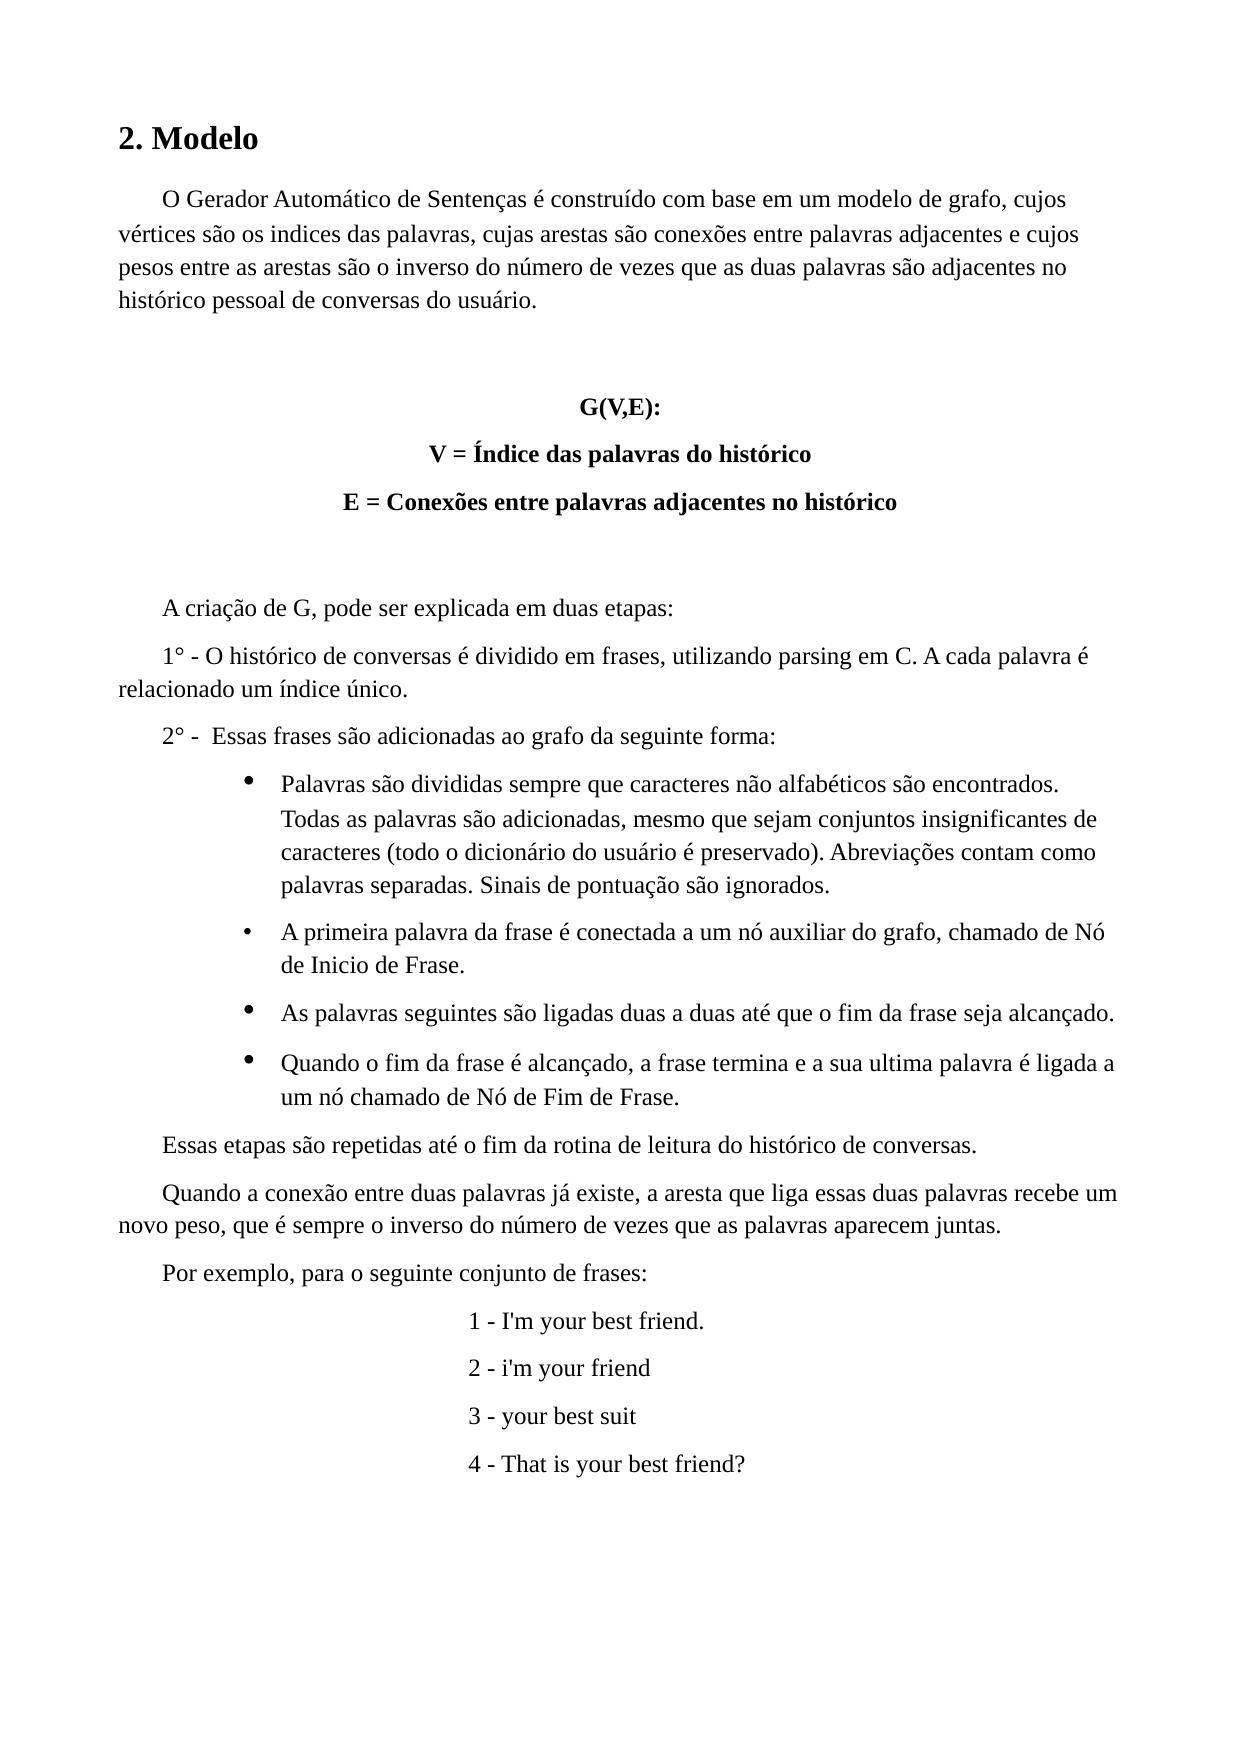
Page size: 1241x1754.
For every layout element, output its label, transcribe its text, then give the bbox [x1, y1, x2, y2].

list As palavras seguintes são ligadas duas a duas até que o fim da frase seja alcançado. [243, 998, 1122, 1028]
text A criação de G, pode ser explicada em duas etapas: [118, 593, 1122, 622]
list Quando o fim da frase é alcançado, a frase termina e a sua ultima palavra é ligada a um nó chamado de Nó de Fim de Frase. [243, 1048, 1122, 1111]
text Quando a conexão entre duas palavras já existe, a aresta que liga essas duas palavras recebe um novo peso, que é sempre o inverso do número de vezes que as palavras aparecem juntas. [118, 1178, 1122, 1239]
text Por exemplo, para o seguinte conjunto de frases: [118, 1258, 1122, 1287]
text O Gerador Automático de Sentenças é construído com base em um modelo de grafo, cujos vértices são os indices das palavras, cujas arestas são conexões entre palavras adjacentes e cujos pesos entre as arestas são o inverso do número de vezes que as duas palavras são adjacentes no histórico pessoal de conversas do usuário. [118, 177, 1122, 314]
text 2° - Essas frases são adicionadas ao grafo da seguinte forma: [118, 721, 1122, 750]
text 3 - your best suit [118, 1401, 1122, 1430]
text 1° - O histórico de conversas é dividido em frases, utilizando parsing em C. A cada palavra é relacionado um índice único. [118, 641, 1122, 702]
text 4 - That is your best friend? [118, 1449, 1122, 1477]
text 2 - i'm your friend [118, 1353, 1122, 1382]
list A primeira palavra da frase é conectada a um nó auxiliar do grafo, chamado de Nó de Inicio de Frase. [243, 917, 1122, 979]
text E = Conexões entre palavras adjacentes no histórico [118, 487, 1122, 516]
text G(V,E): [118, 392, 1122, 420]
text Essas etapas são repetidas até o fim da rotina de leitura do histórico de conversas. [118, 1130, 1122, 1159]
list Palavras são divididas sempre que caracteres não alfabéticos são encontrados. Todas as palavras são adicionadas, mesmo que sejam conjuntos insignificantes de caracteres (todo o dicionário do usuário é preservado). Abreviações contam como palavras separadas. Sinais de pontuação são ignorados. [243, 769, 1122, 898]
text 1 - I'm your best friend. [118, 1306, 1122, 1334]
text V = Índice das palavras do histórico [118, 439, 1122, 468]
text 2. Modelo [118, 118, 1122, 156]
